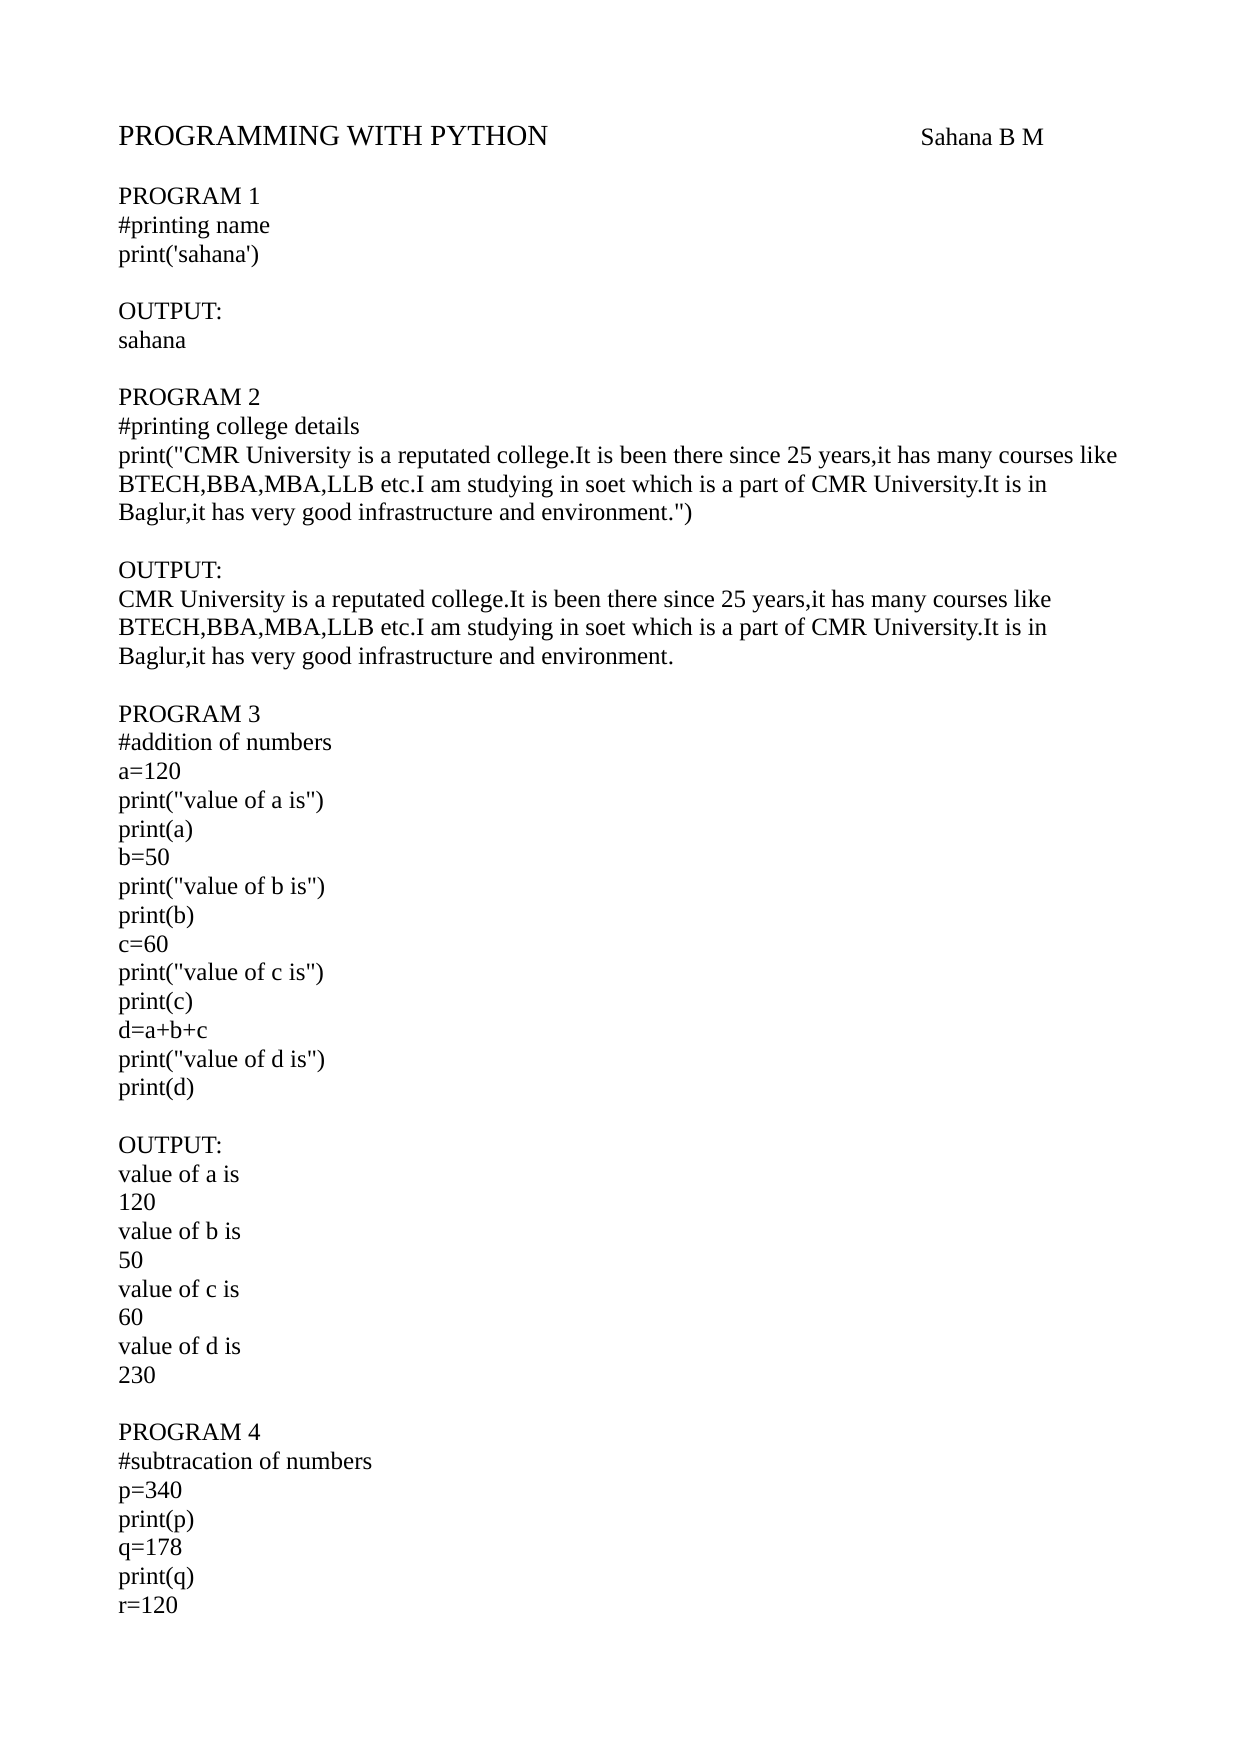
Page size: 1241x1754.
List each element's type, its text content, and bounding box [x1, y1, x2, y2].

text value of d is [118, 1331, 1122, 1360]
text #addition of numbers [118, 727, 1122, 756]
text PROGRAM 2 [118, 382, 1122, 411]
text 60 [118, 1302, 1122, 1331]
text PROGRAM 3 [118, 699, 1122, 727]
text print(q) [118, 1561, 1122, 1590]
text print("value of a is") [118, 785, 1122, 814]
text print("value of d is") [118, 1044, 1122, 1072]
text a=120 [118, 756, 1122, 785]
text print("value of b is") [118, 871, 1122, 900]
text #printing name [118, 210, 1122, 239]
text value of c is [118, 1274, 1122, 1302]
text print('sahana') [118, 239, 1122, 267]
text CMR University is a reputated college.It is been there since 25 years,it has many courses like BTECH,BBA,MBA,LLB etc.I am studying in soet which is a part of CMR University.It is in Baglur,it has very good infrastructure and environment. [118, 584, 1122, 670]
text PROGRAM 4 [118, 1417, 1122, 1446]
text #printing college details [118, 411, 1122, 440]
text value of a is [118, 1159, 1122, 1187]
text print(p) [118, 1504, 1122, 1532]
text d=a+b+c [118, 1015, 1122, 1044]
text print("CMR University is a reputated college.It is been there since 25 years,it has many courses like BTECH,BBA,MBA,LLB etc.I am studying in soet which is a part of CMR University.It is in Baglur,it has very good infrastructure and environment.") [118, 440, 1122, 526]
text p=340 [118, 1475, 1122, 1504]
text 230 [118, 1360, 1122, 1389]
text b=50 [118, 842, 1122, 871]
text print(c) [118, 986, 1122, 1015]
text OUTPUT: [118, 1130, 1122, 1159]
text print("value of c is") [118, 957, 1122, 986]
text q=178 [118, 1532, 1122, 1561]
text #subtracation of numbers [118, 1446, 1122, 1475]
text print(b) [118, 900, 1122, 929]
text print(a) [118, 814, 1122, 842]
text 120 [118, 1187, 1122, 1216]
text 50 [118, 1245, 1122, 1274]
text OUTPUT: [118, 296, 1122, 325]
text sahana [118, 325, 1122, 354]
text r=120 [118, 1590, 1122, 1619]
text print(d) [118, 1072, 1122, 1101]
text OUTPUT: [118, 555, 1122, 584]
text PROGRAM 1 [118, 181, 1122, 210]
text value of b is [118, 1216, 1122, 1245]
text c=60 [118, 929, 1122, 957]
